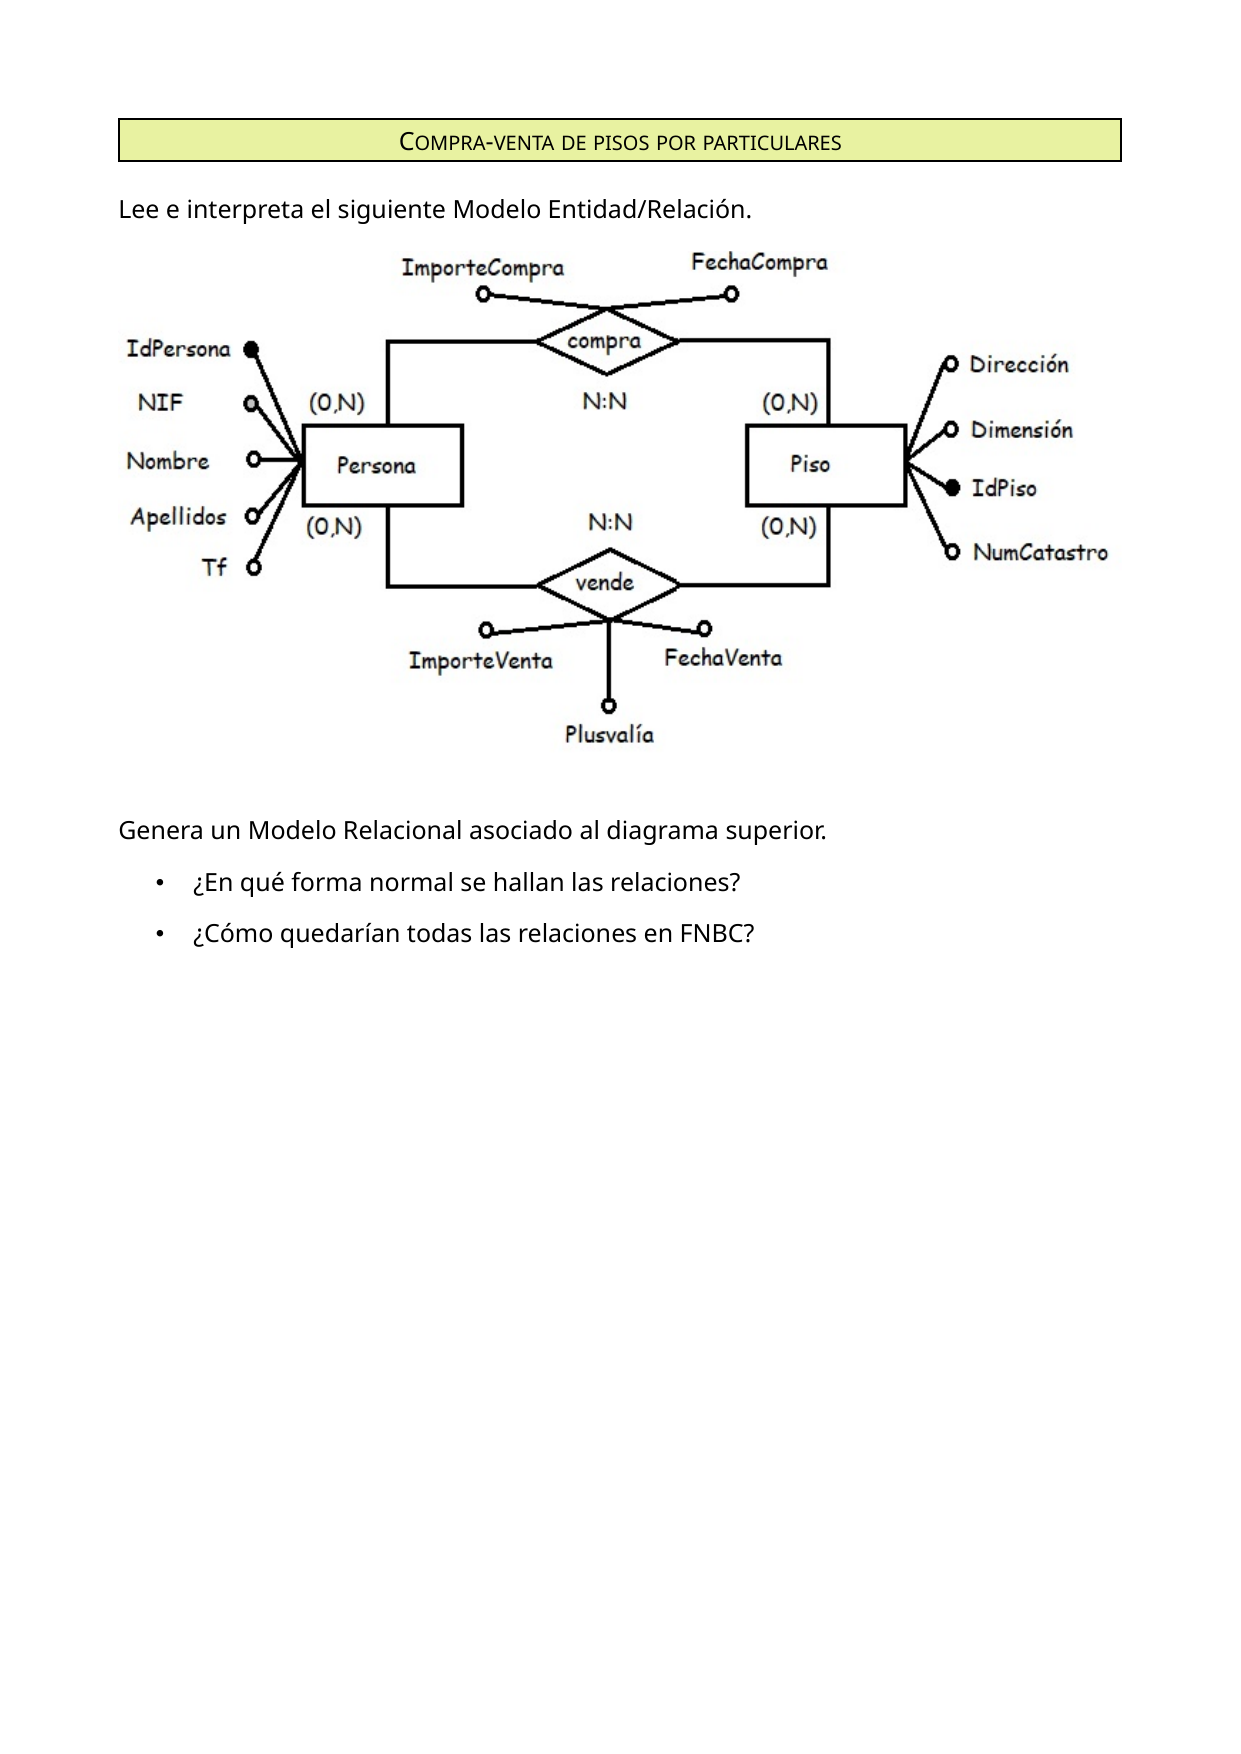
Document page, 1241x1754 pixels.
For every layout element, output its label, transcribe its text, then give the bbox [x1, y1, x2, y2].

text Genera un Modelo Relacional asociado al diagrama superior. [118, 813, 1122, 847]
list ¿En qué forma normal se hallan las relaciones? [156, 864, 1122, 899]
text Lee e interpreta el siguiente Modelo Entidad/Relación. [118, 192, 1122, 226]
picture [118, 251, 1123, 757]
list ¿Cómo quedarían todas las relaciones en FNBC? [156, 916, 1122, 950]
